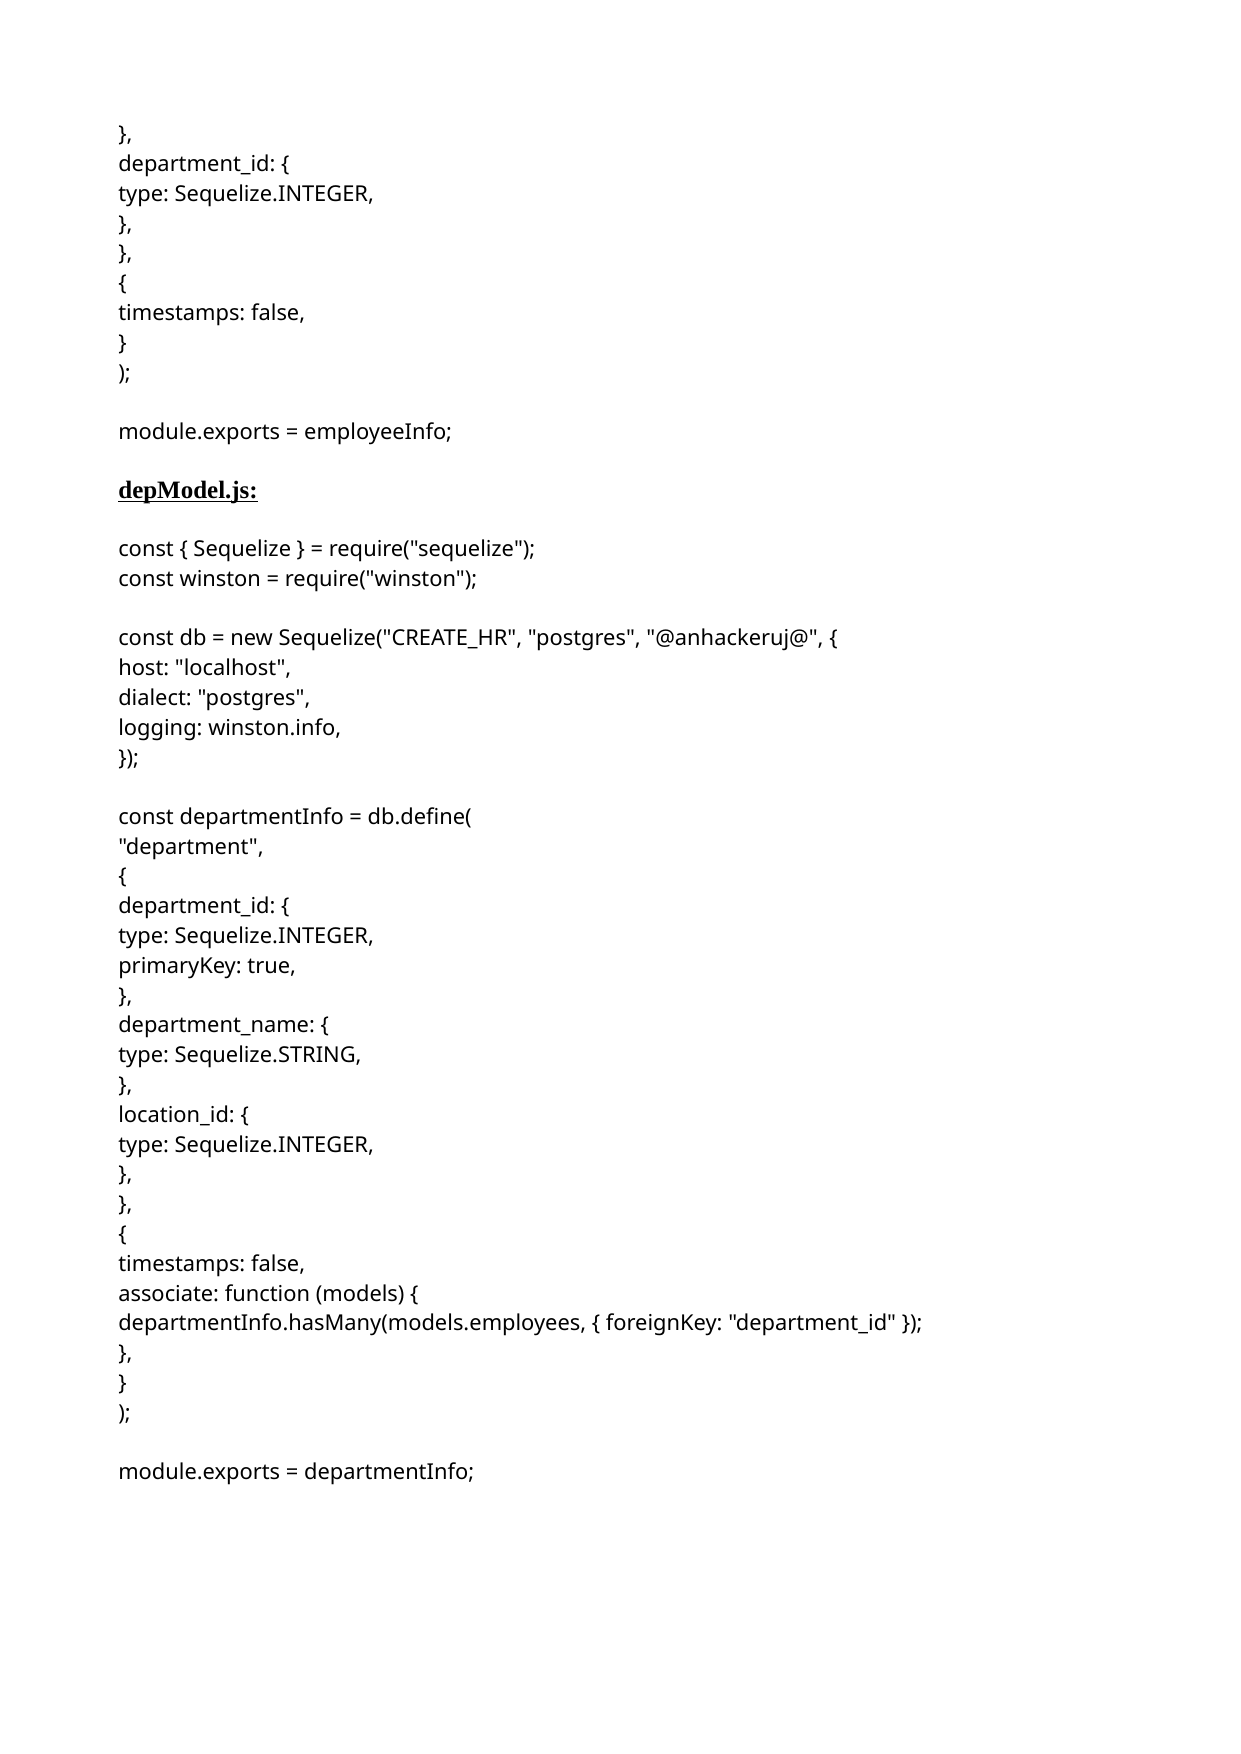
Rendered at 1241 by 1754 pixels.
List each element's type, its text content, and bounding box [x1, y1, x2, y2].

text module.exports = departmentInfo; [118, 1456, 1122, 1486]
text }, [118, 207, 1122, 237]
text department_name: { [118, 1009, 1122, 1039]
text ); [118, 356, 1122, 386]
text depModel.js: [118, 476, 1122, 504]
text timestamps: false, [118, 297, 1122, 327]
text type: Sequelize.STRING, [118, 1039, 1122, 1069]
text department_id: { [118, 890, 1122, 920]
text }, [118, 237, 1122, 267]
text "department", [118, 831, 1122, 861]
text const winston = require("winston"); [118, 563, 1122, 593]
text }, [118, 1188, 1122, 1218]
text type: Sequelize.INTEGER, [118, 178, 1122, 207]
text { [118, 1218, 1122, 1248]
text } [118, 1367, 1122, 1397]
text associate: function (models) { [118, 1278, 1122, 1307]
text }, [118, 1069, 1122, 1099]
text }); [118, 741, 1122, 771]
text }, [118, 118, 1122, 148]
text const db = new Sequelize("CREATE_HR", "postgres", "@anhackeruj@", { [118, 622, 1122, 652]
text type: Sequelize.INTEGER, [118, 1129, 1122, 1158]
text host: "localhost", [118, 652, 1122, 682]
text timestamps: false, [118, 1248, 1122, 1278]
text ); [118, 1397, 1122, 1427]
text }, [118, 980, 1122, 1009]
text }, [118, 1158, 1122, 1188]
text type: Sequelize.INTEGER, [118, 920, 1122, 950]
text module.exports = employeeInfo; [118, 416, 1122, 446]
text logging: winston.info, [118, 712, 1122, 741]
text department_id: { [118, 148, 1122, 178]
text { [118, 861, 1122, 890]
text }, [118, 1337, 1122, 1367]
text const { Sequelize } = require("sequelize"); [118, 533, 1122, 563]
text { [118, 267, 1122, 297]
text primaryKey: true, [118, 950, 1122, 980]
text dialect: "postgres", [118, 682, 1122, 712]
text const departmentInfo = db.define( [118, 801, 1122, 831]
text location_id: { [118, 1099, 1122, 1129]
text } [118, 327, 1122, 356]
text departmentInfo.hasMany(models.employees, { foreignKey: "department_id" }); [118, 1307, 1122, 1337]
